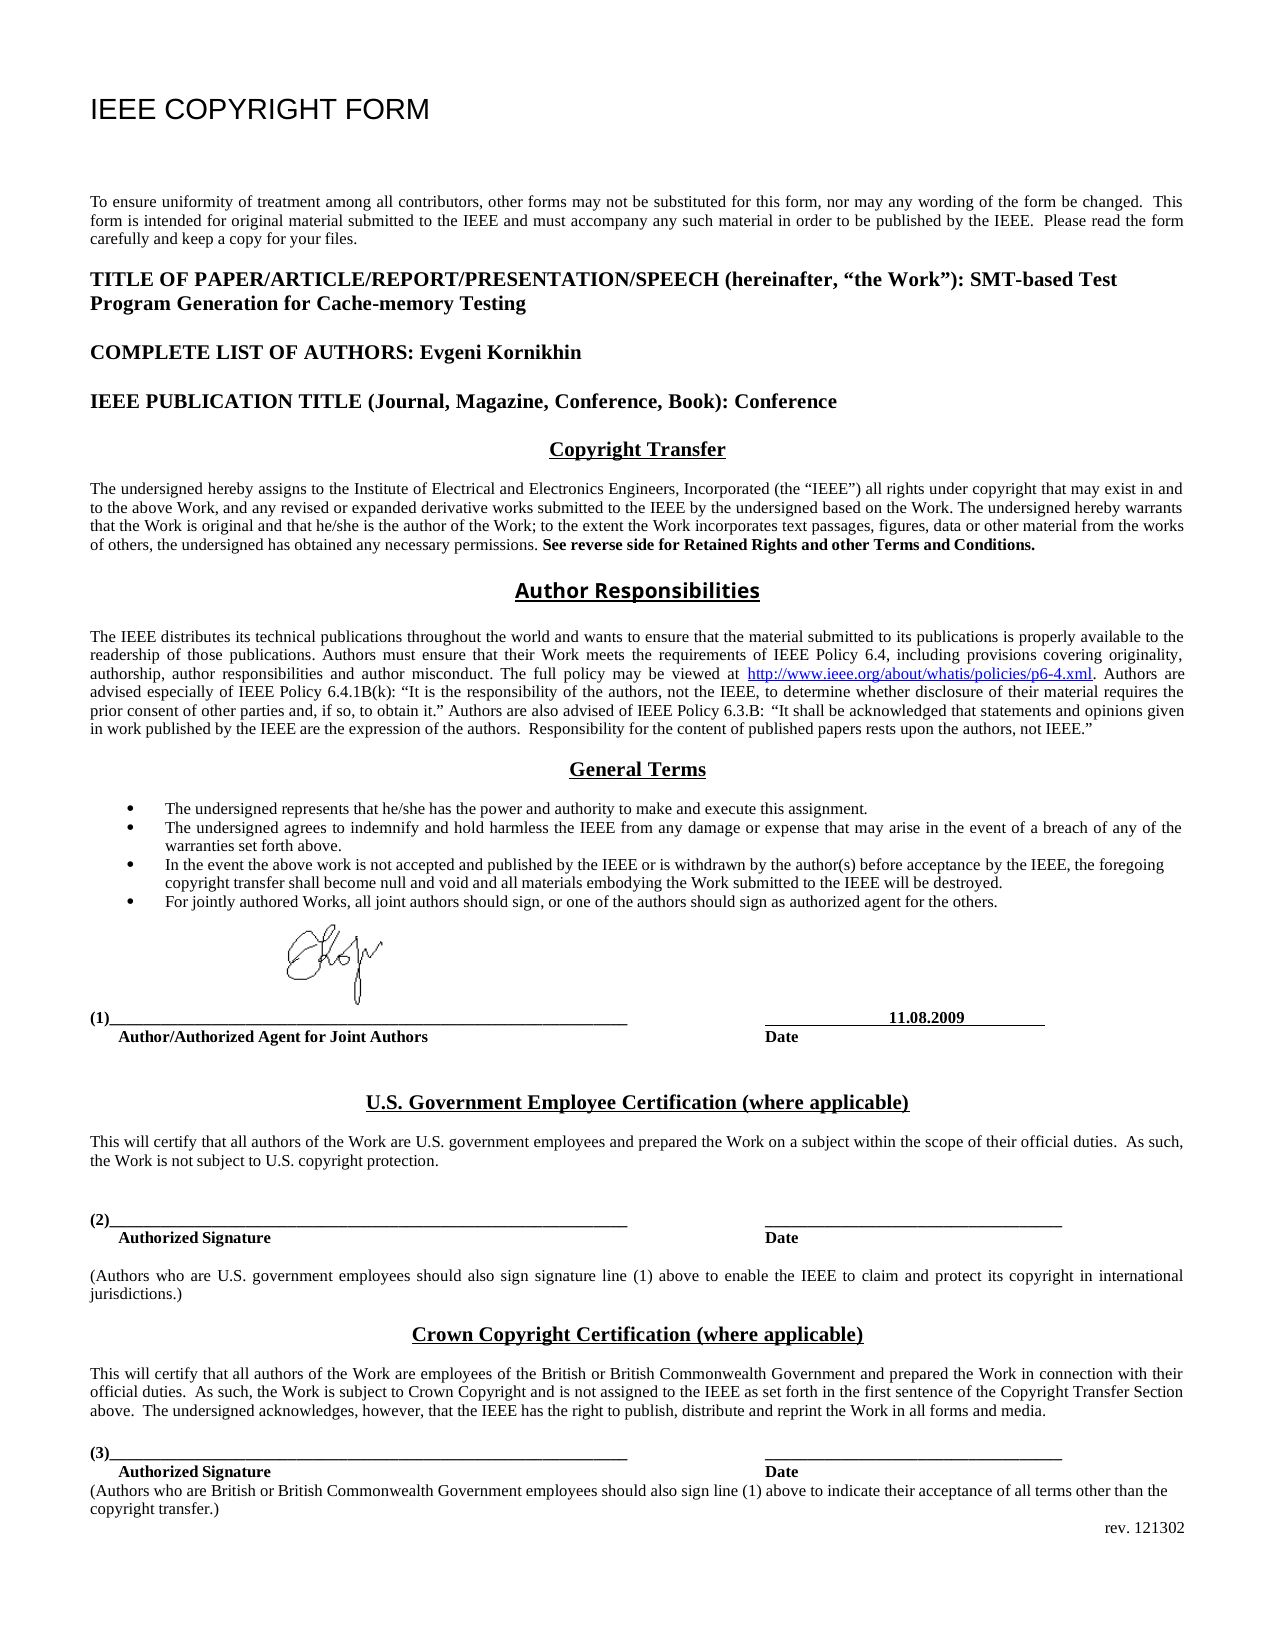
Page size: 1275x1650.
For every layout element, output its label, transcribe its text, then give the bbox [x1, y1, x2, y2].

list In the event the above work is not accepted and published by the IEEE or is withdrawn by the author(s) before acceptance by the IEEE, the foregoing copyright transfer shall become null and void and all materials embodying the Work submitted to the IEEE will be destroyed. [945, 855, 1185, 892]
list The undersigned represents that he/she has the power and authority to make and execute this assignment. [945, 799, 1185, 818]
subtitle Crown Copyright Certification (where applicable) [90, 1322, 1185, 1346]
text Author/Authorized Agent for Joint Authors Date [90, 1027, 1185, 1046]
text (Authors who are U.S. government employees should also sign signature line (1) above to enable the IEEE to claim and protect its copyright in international jurisdictions.) [90, 1266, 1185, 1303]
subtitle U.S. Government Employee Certification (where applicable) [90, 1090, 1185, 1114]
title IEEE COPYRIGHT FORM [90, 92, 1185, 126]
text (1)_____________________________________________________________ 11.08.2009 [90, 911, 1185, 1027]
subtitle General Terms [945, 757, 1185, 781]
text This will certify that all authors of the Work are U.S. government employees and prepared the Work on a subject within the scope of their official duties. As such, the Work is not subject to U.S. copyright protection. [90, 1133, 1185, 1170]
list The undersigned agrees to indemnify and hold harmless the IEEE from any damage or expense that may arise in the event of a breach of any of the warranties set forth above. [945, 818, 1185, 855]
text rev. 121302 [90, 1518, 1185, 1537]
subtitle General Terms [90, 757, 240, 781]
text TITLE OF PAPER/ARTICLE/REPORT/PRESENTATION/SPEECH (hereinafter, “the Work”): SMT-based Test Program Generation for Cache-memory Testing [90, 267, 1185, 315]
text COMPLETE LIST OF AUTHORS: Evgeni Kornikhin [90, 340, 1185, 364]
text (2)_____________________________________________________________ ___________________________________ [90, 1210, 1185, 1229]
text To ensure uniformity of treatment among all contributors, other forms may not be substituted for this form, nor may any wording of the form be changed. This form is intended for original material submitted to the IEEE and must accompany any such material in order to be published by the IEEE. Please read the form carefully and keep a copy for your files. [90, 193, 1185, 248]
text Authorized Signature Date [90, 1462, 1185, 1481]
subtitle Copyright Transfer [90, 437, 1185, 461]
list The undersigned agrees to indemnify and hold harmless the IEEE from any damage or expense that may arise in the event of a breach of any of the warranties set forth above. [127, 818, 240, 855]
text This will certify that all authors of the Work are employees of the British or British Commonwealth Government and prepared the Work in connection with their official duties. As such, the Work is subject to Crown Copyright and is not assigned to the IEEE as set forth in the first sentence of the Copyright Transfer Section above. The undersigned acknowledges, however, that the IEEE has the right to publish, distribute and reprint the Work in all forms and media. [90, 1364, 1185, 1420]
subtitle Author Responsibilities [90, 576, 1185, 604]
list For jointly authored Works, all joint authors should sign, or one of the authors should sign as authorized agent for the others. [127, 892, 1185, 911]
text (3)_____________________________________________________________ ___________________________________ [90, 1444, 1185, 1462]
text (Authors who are British or British Commonwealth Government employees should also sign line (1) above to indicate their acceptance of all terms other than the copyright transfer.) [90, 1481, 1185, 1518]
text IEEE PUBLICATION TITLE (Journal, Magazine, Conference, Book): Conference [90, 389, 1185, 413]
picture [260, 910, 424, 1009]
text The undersigned hereby assigns to the Institute of Electrical and Electronics Engineers, Incorporated (the “IEEE”) all rights under copyright that may exist in and to the above Work, and any revised or expanded derivative works submitted to the IEEE by the undersigned based on the Work. The undersigned hereby warrants that the Work is original and that he/she is the author of the Work; to the extent the Work incorporates text passages, figures, data or other material from the works of others, the undersigned has obtained any necessary permissions. See reverse side for Retained Rights and other Terms and Conditions. [90, 480, 1185, 554]
list The undersigned represents that he/she has the power and authority to make and execute this assignment. [127, 799, 240, 818]
text The IEEE distributes its technical publications throughout the world and wants to ensure that the material submitted to its publications is properly available to the readership of those publications. Authors must ensure that their Work meets the requirements of IEEE Policy 6.4, including provisions covering originality, authorship, author responsibilities and author misconduct. The full policy may be viewed at http://www.ieee.org/about/whatis/policies/p6-4.xml. Authors are advised especially of IEEE Policy 6.4.1B(k): “It is the responsibility of the authors, not the IEEE, to determine whether disclosure of their material requires the prior consent of other parties and, if so, to obtain it.” Authors are also advised of IEEE Policy 6.3.B: “It shall be acknowledged that statements and opinions given in work published by the IEEE are the expression of the authors. Responsibility for the content of published papers rests upon the authors, not IEEE.” [90, 627, 1185, 738]
text Authorized Signature Date [90, 1229, 1185, 1247]
